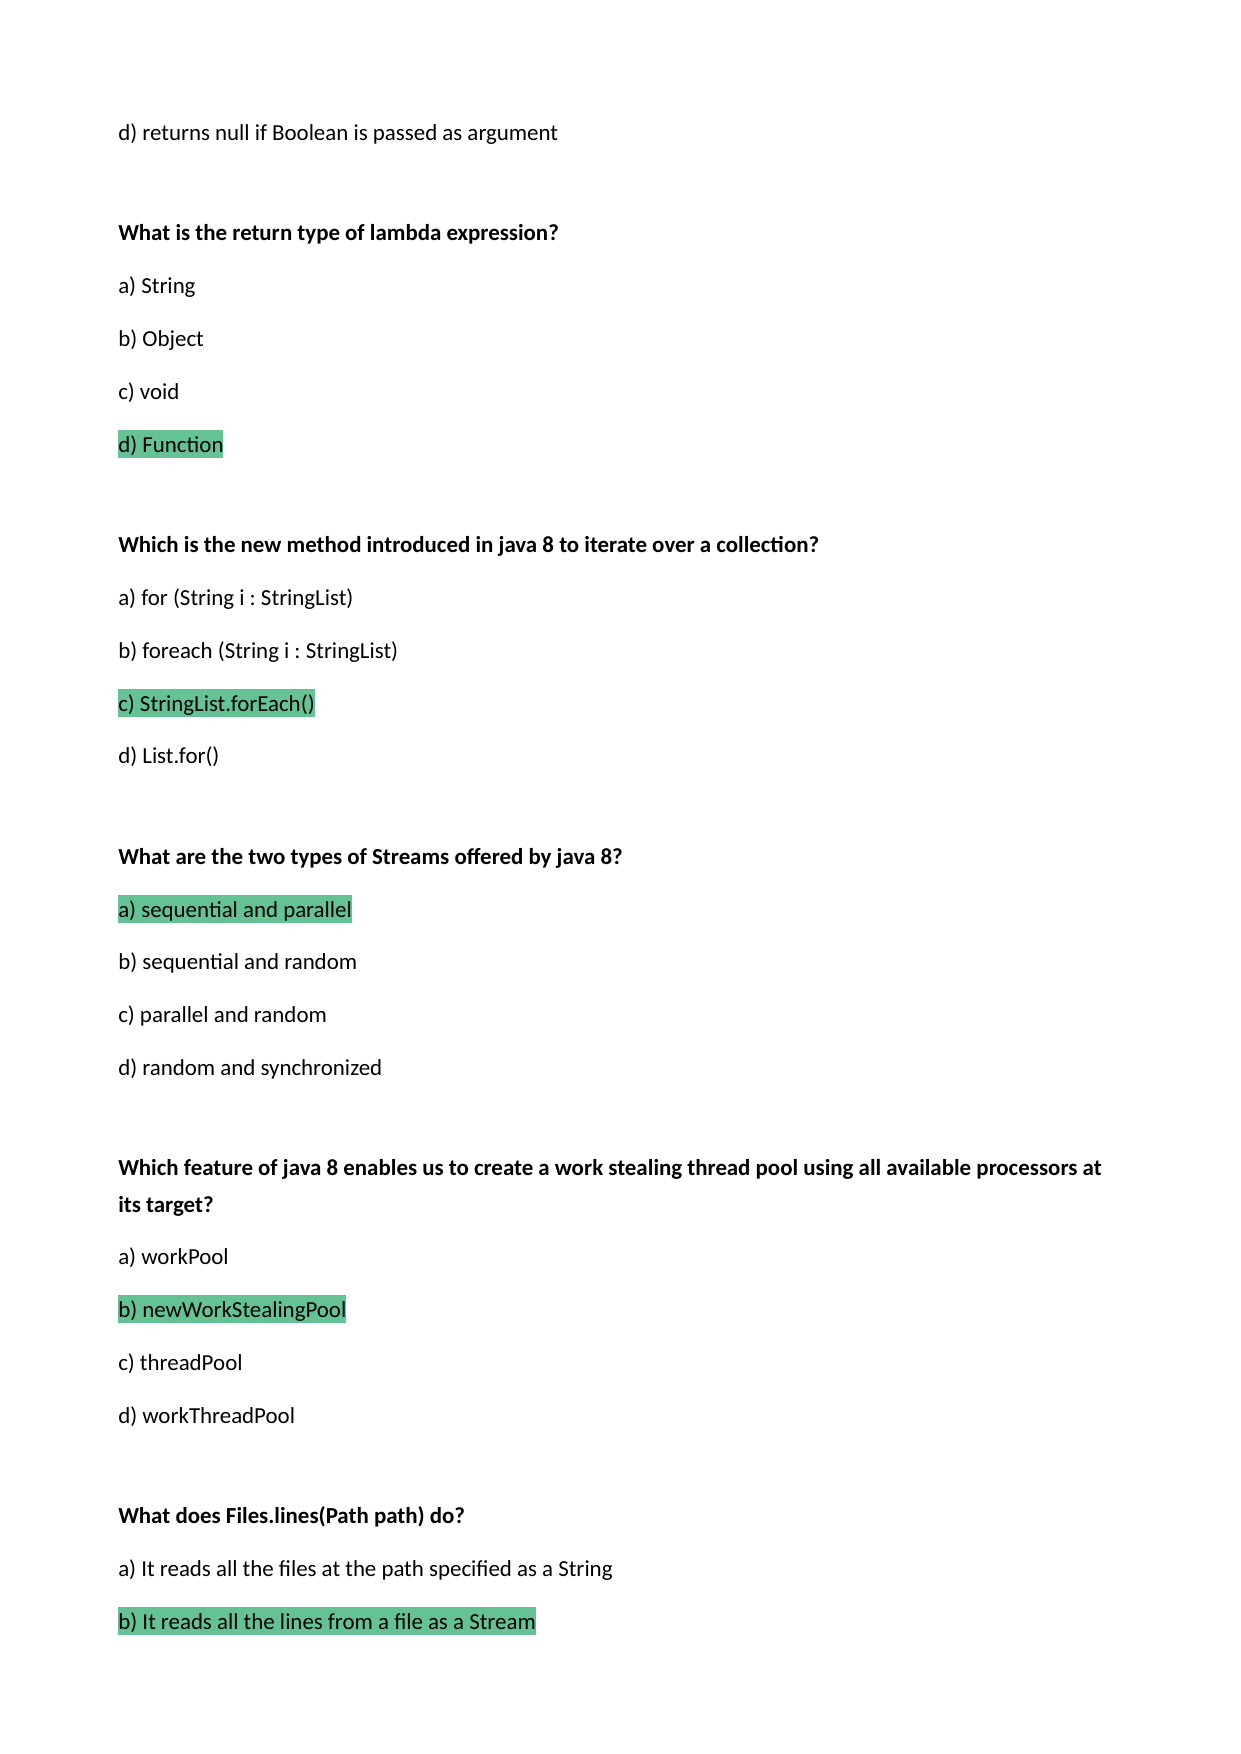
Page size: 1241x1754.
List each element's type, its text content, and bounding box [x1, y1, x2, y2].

text d) List.for() [118, 741, 1122, 769]
text d) workThreadPool [118, 1401, 1122, 1429]
text a) It reads all the files at the path specified as a String [118, 1554, 1122, 1582]
text Which is the new method introduced in java 8 to iterate over a collection? [118, 530, 1122, 558]
text c) StringList.forEach() [118, 689, 1122, 717]
text b) sequential and random [118, 947, 1122, 976]
text What does Files.lines(Path path) do? [118, 1501, 1122, 1529]
text b) It reads all the lines from a file as a Stream [118, 1607, 1122, 1635]
text What are the two types of Streams offered by java 8? [118, 842, 1122, 870]
text Which feature of java 8 enables us to create a work stealing thread pool using all available processors at its target? [118, 1153, 1122, 1218]
text a) workPool [118, 1242, 1122, 1271]
text b) foreach (String i : StringList) [118, 636, 1122, 664]
text a) String [118, 271, 1122, 299]
text a) for (String i : StringList) [118, 583, 1122, 611]
text b) newWorkStealingPool [118, 1295, 1122, 1323]
text What is the return type of lambda expression? [118, 218, 1122, 247]
text a) sequential and parallel [118, 895, 1122, 923]
text c) void [118, 377, 1122, 405]
text c) threadPool [118, 1348, 1122, 1376]
text d) returns null if Boolean is passed as argument [118, 118, 1122, 146]
text d) random and synchronized [118, 1053, 1122, 1081]
text b) Object [118, 324, 1122, 352]
text d) Function [118, 430, 1122, 458]
text c) parallel and random [118, 1000, 1122, 1028]
